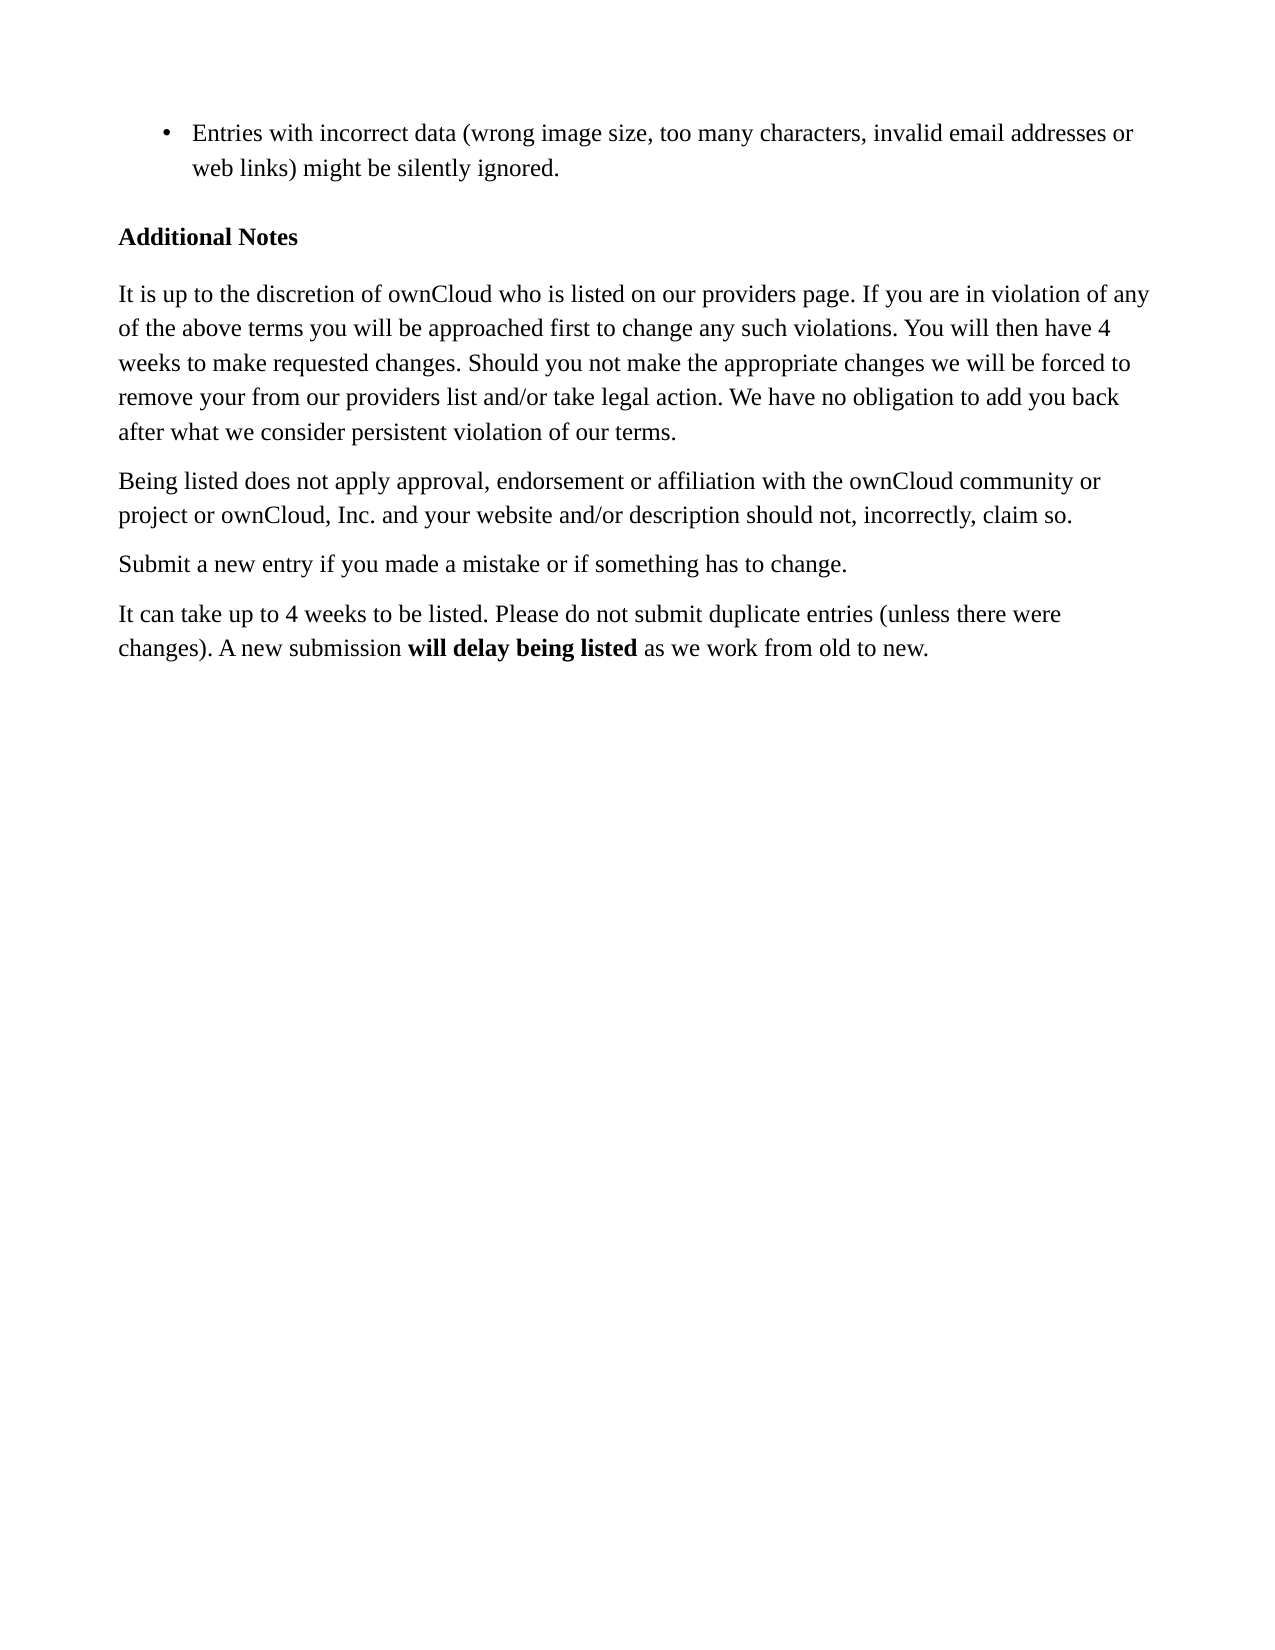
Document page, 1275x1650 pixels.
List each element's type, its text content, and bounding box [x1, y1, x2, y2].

text It can take up to 4 weeks to be listed. Please do not submit duplicate entries (unless there were changes). A new submission will delay being listed as we work from old to new. [118, 599, 1157, 662]
text Being listed does not apply approval, endorsement or affiliation with the ownCloud community or project or ownCloud, Inc. and your website and/or description should not, incorrectly, claim so. [118, 466, 1157, 529]
list Entries with incorrect data (wrong image size, too many characters, invalid email addresses or web links) might be silently ignored. [162, 118, 1157, 181]
text Submit a new entry if you made a mistake or if something has to change. [118, 549, 1157, 578]
text Additional Notes [118, 222, 1157, 250]
text It is up to the discretion of ownCloud who is listed on our providers page. If you are in violation of any of the above terms you will be approached first to change any such violations. You will then have 4 weeks to make requested changes. Should you not make the appropriate changes we will be forced to remove your from our providers list and/or take legal action. We have no obligation to add you back after what we consider persistent violation of our terms. [118, 279, 1157, 446]
